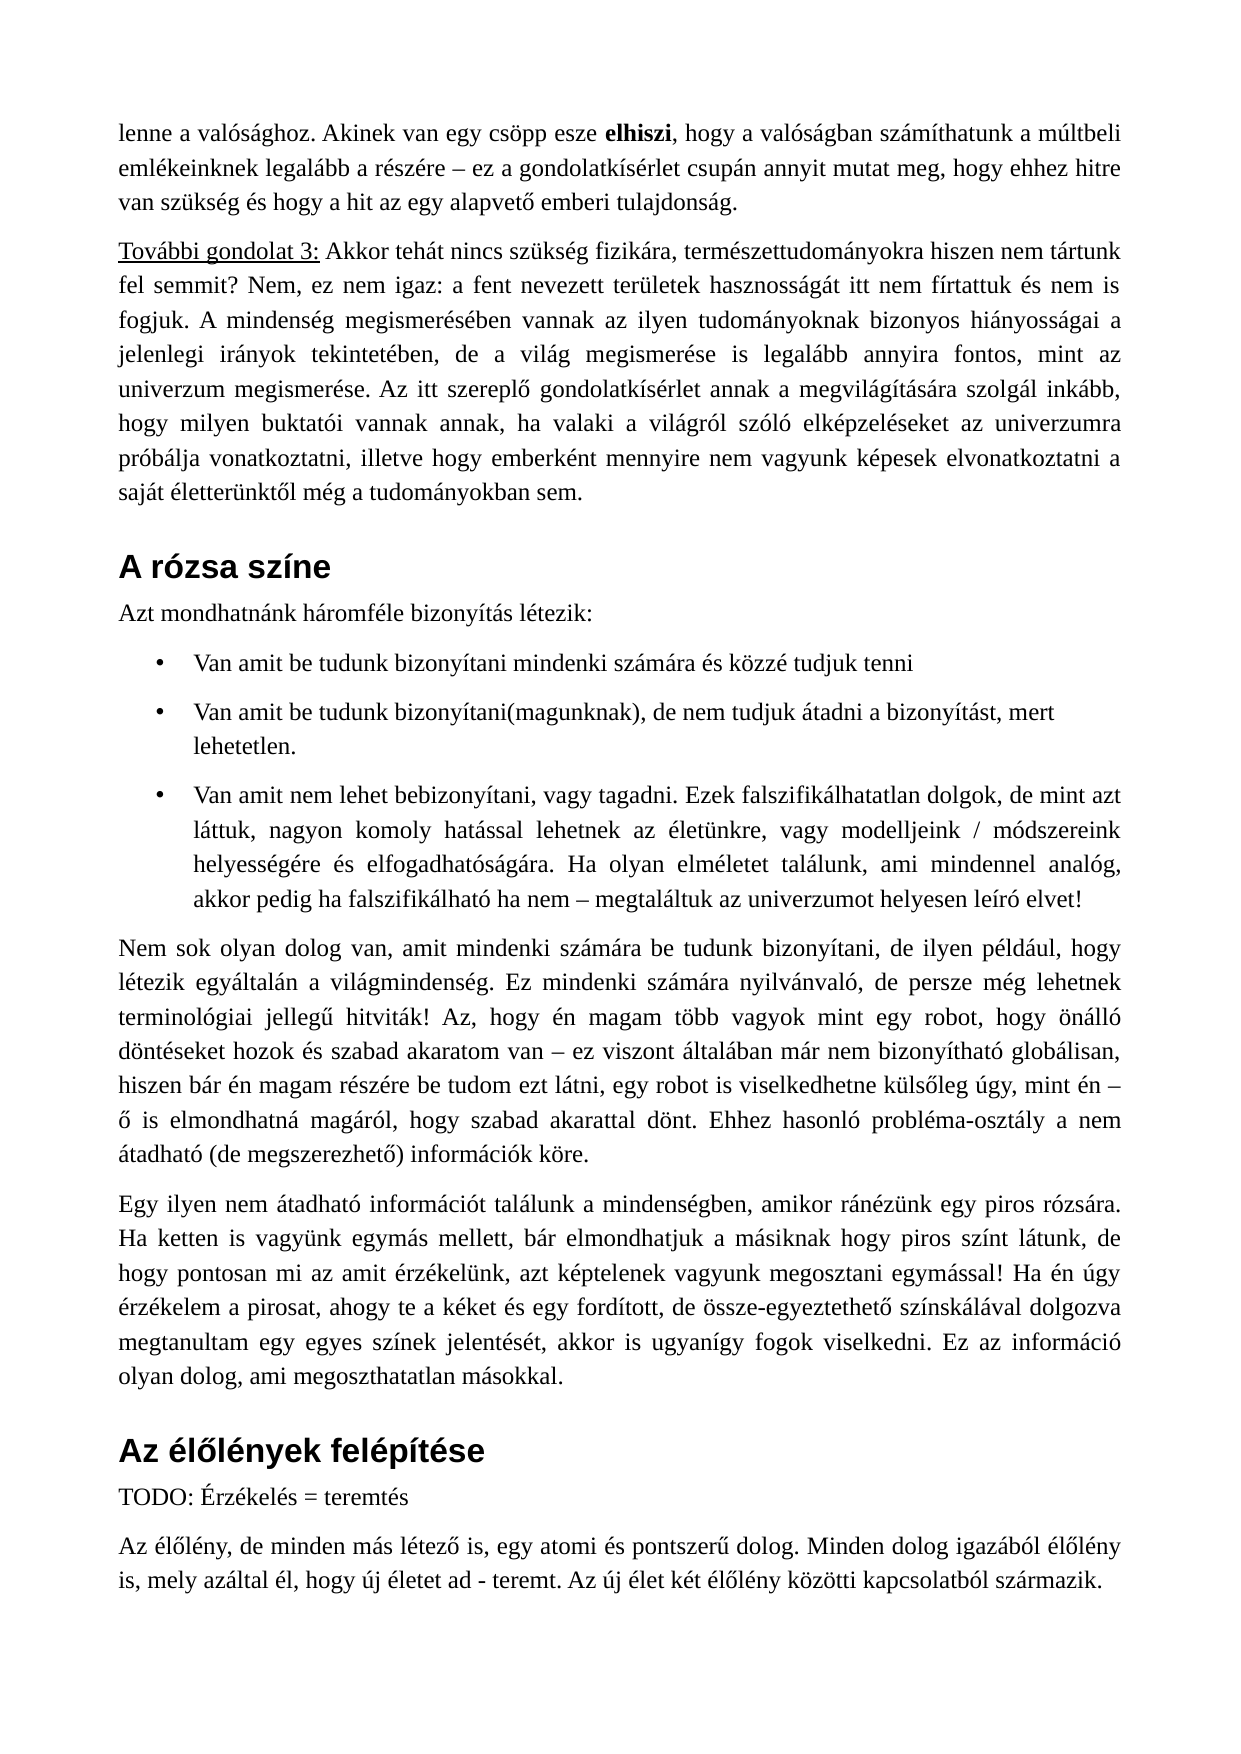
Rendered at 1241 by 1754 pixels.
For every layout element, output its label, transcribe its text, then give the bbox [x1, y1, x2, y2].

subtitle Az élőlények felépítése [118, 1431, 1122, 1469]
text Az élőlény, de minden más létező is, egy atomi és pontszerű dolog. Minden dolog igazából élőlény is, mely azáltal él, hogy új életet ad - teremt. Az új élet két élőlény közötti kapcsolatból származik. [118, 1531, 1122, 1594]
list Van amit be tudunk bizonyítani(magunknak), de nem tudjuk átadni a bizonyítást, mert lehetetlen. [156, 697, 1122, 760]
subtitle A rózsa színe [118, 547, 1122, 586]
text TODO: Érzékelés = teremtés [118, 1482, 1122, 1511]
list Van amit be tudunk bizonyítani mindenki számára és közzé tudjuk tenni [156, 648, 1122, 676]
text lenne a valósághoz. Akinek van egy csöpp esze elhiszi, hogy a valóságban számíthatunk a múltbeli emlékeinknek legalább a részére – ez a gondolatkísérlet csupán annyit mutat meg, hogy ehhez hitre van szükség és hogy a hit az egy alapvető emberi tulajdonság. [118, 118, 1122, 216]
list Van amit nem lehet bebizonyítani, vagy tagadni. Ezek falszifikálhatatlan dolgok, de mint azt láttuk, nagyon komoly hatással lehetnek az életünkre, vagy modelljeink / módszereink helyességére és elfogadhatóságára. Ha olyan elméletet találunk, ami mindennel analóg, akkor pedig ha falszifikálható ha nem – megtaláltuk az univerzumot helyesen leíró elvet! [156, 780, 1122, 912]
text Nem sok olyan dolog van, amit mindenki számára be tudunk bizonyítani, de ilyen például, hogy létezik egyáltalán a világmindenség. Ez mindenki számára nyilvánvaló, de persze még lehetnek terminológiai jellegű hitviták! Az, hogy én magam több vagyok mint egy robot, hogy önálló döntéseket hozok és szabad akaratom van – ez viszont általában már nem bizonyítható globálisan, hiszen bár én magam részére be tudom ezt látni, egy robot is viselkedhetne külsőleg úgy, mint én – ő is elmondhatná magáról, hogy szabad akarattal dönt. Ehhez hasonló probléma-osztály a nem átadható (de megszerezhető) információk köre. [118, 933, 1122, 1168]
text További gondolat 3: Akkor tehát nincs szükség fizikára, természettudományokra hiszen nem tártunk fel semmit? Nem, ez nem igaz: a fent nevezett területek hasznosságát itt nem fírtattuk és nem is fogjuk. A mindenség megismerésében vannak az ilyen tudományoknak bizonyos hiányosságai a jelenlegi irányok tekintetében, de a világ megismerése is legalább annyira fontos, mint az univerzum megismerése. Az itt szereplő gondolatkísérlet annak a megvilágítására szolgál inkább, hogy milyen buktatói vannak annak, ha valaki a világról szóló elképzeléseket az univerzumra próbálja vonatkoztatni, illetve hogy emberként mennyire nem vagyunk képesek elvonatkoztatni a saját életterünktől még a tudományokban sem. [118, 236, 1122, 506]
text Egy ilyen nem átadható információt találunk a mindenségben, amikor ránézünk egy piros rózsára. Ha ketten is vagyünk egymás mellett, bár elmondhatjuk a másiknak hogy piros színt látunk, de hogy pontosan mi az amit érzékelünk, azt képtelenek vagyunk megosztani egymással! Ha én úgy érzékelem a pirosat, ahogy te a kéket és egy fordított, de össze-egyeztethető színskálával dolgozva megtanultam egy egyes színek jelentését, akkor is ugyanígy fogok viselkedni. Ez az információ olyan dolog, ami megoszthatatlan másokkal. [118, 1189, 1122, 1390]
text Azt mondhatnánk háromféle bizonyítás létezik: [118, 598, 1122, 627]
